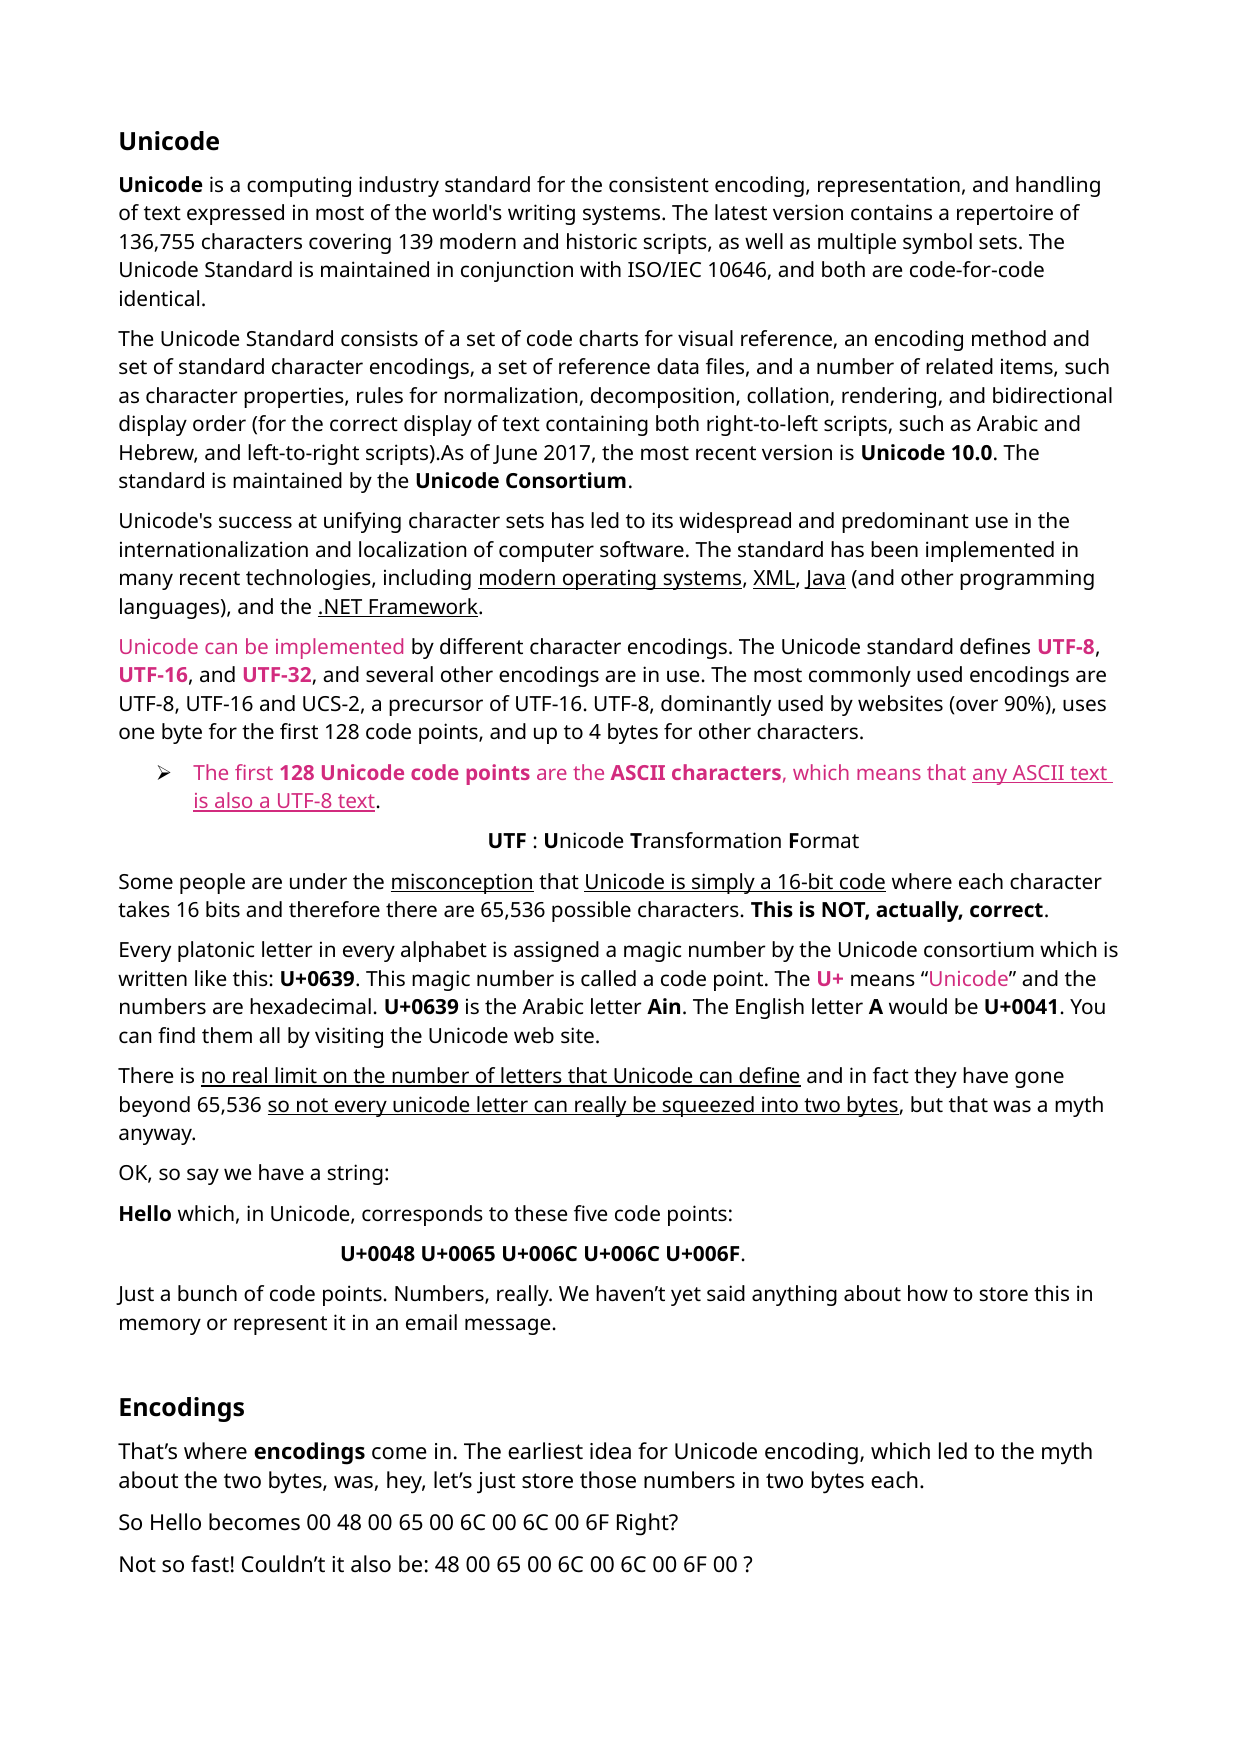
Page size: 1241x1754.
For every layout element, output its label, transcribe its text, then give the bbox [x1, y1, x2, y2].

text Every platonic letter in every alphabet is assigned a magic number by the Unicode consortium which is written like this: U+0639. This magic number is called a code point. The U+ means “Unicode” and the numbers are hexadecimal. U+0639 is the Arabic letter Ain. The English letter A would be U+0041. You can find them all by visiting the Unicode web site. [118, 936, 1122, 1049]
text Unicode is a computing industry standard for the consistent encoding, representation, and handling of text expressed in most of the world's writing systems. The latest version contains a repertoire of 136,755 characters covering 139 modern and historic scripts, as well as multiple symbol sets. The Unicode Standard is maintained in conjunction with ISO/IEC 10646, and both are code-for-code identical. [118, 170, 1122, 312]
text Unicode [118, 124, 1122, 158]
text The Unicode Standard consists of a set of code charts for visual reference, an encoding method and set of standard character encodings, a set of reference data files, and a number of related items, such as character properties, rules for normalization, decomposition, collation, rendering, and bidirectional display order (for the correct display of text containing both right-to-left scripts, such as Arabic and Hebrew, and left-to-right scripts).As of June 2017, the most recent version is Unicode 10.0. The standard is maintained by the Unicode Consortium. [118, 324, 1122, 495]
text Some people are under the misconception that Unicode is simply a 16-bit code where each character takes 16 bits and therefore there are 65,536 possible characters. This is NOT, actually, correct. [118, 867, 1122, 924]
list The first 128 Unicode code points are the ASCII characters, which means that any ASCII text is also a UTF-8 text. [156, 758, 1122, 815]
text OK, so say we have a string: [118, 1158, 1122, 1187]
text There is no real limit on the number of letters that Unicode can define and in fact they have gone beyond 65,536 so not every unicode letter can really be squeezed into two bytes, but that was a myth anyway. [118, 1061, 1122, 1147]
text That’s where encodings come in. The earliest idea for Unicode encoding, which led to the myth about the two bytes, was, hey, let’s just store those numbers in two bytes each. [118, 1436, 1122, 1495]
text So Hello becomes 00 48 00 65 00 6C 00 6C 00 6F Right? [118, 1507, 1122, 1537]
text U+0048 U+0065 U+006C U+006C U+006F. [118, 1239, 1122, 1267]
text Unicode's success at unifying character sets has led to its widespread and predominant use in the internationalization and localization of computer software. The standard has been implemented in many recent technologies, including modern operating systems, XML, Java (and other programming languages), and the .NET Framework. [118, 507, 1122, 620]
text Not so fast! Couldn’t it also be: 48 00 65 00 6C 00 6C 00 6F 00 ? [118, 1549, 1122, 1579]
text Unicode can be implemented by different character encodings. The Unicode standard defines UTF-8, UTF-16, and UTF-32, and several other encodings are in use. The most commonly used encodings are UTF-8, UTF-16 and UCS-2, a precursor of UTF-16. UTF-8, dominantly used by websites (over 90%), uses one byte for the first 128 code points, and up to 4 bytes for other characters. [118, 632, 1122, 746]
text Hello which, in Unicode, corresponds to these five code points: [118, 1199, 1122, 1227]
text Encodings [118, 1390, 1122, 1424]
text Just a bunch of code points. Numbers, really. We haven’t yet said anything about how to store this in memory or represent it in an email message. [118, 1279, 1122, 1336]
text UTF : Unicode Transformation Format [118, 827, 1122, 855]
